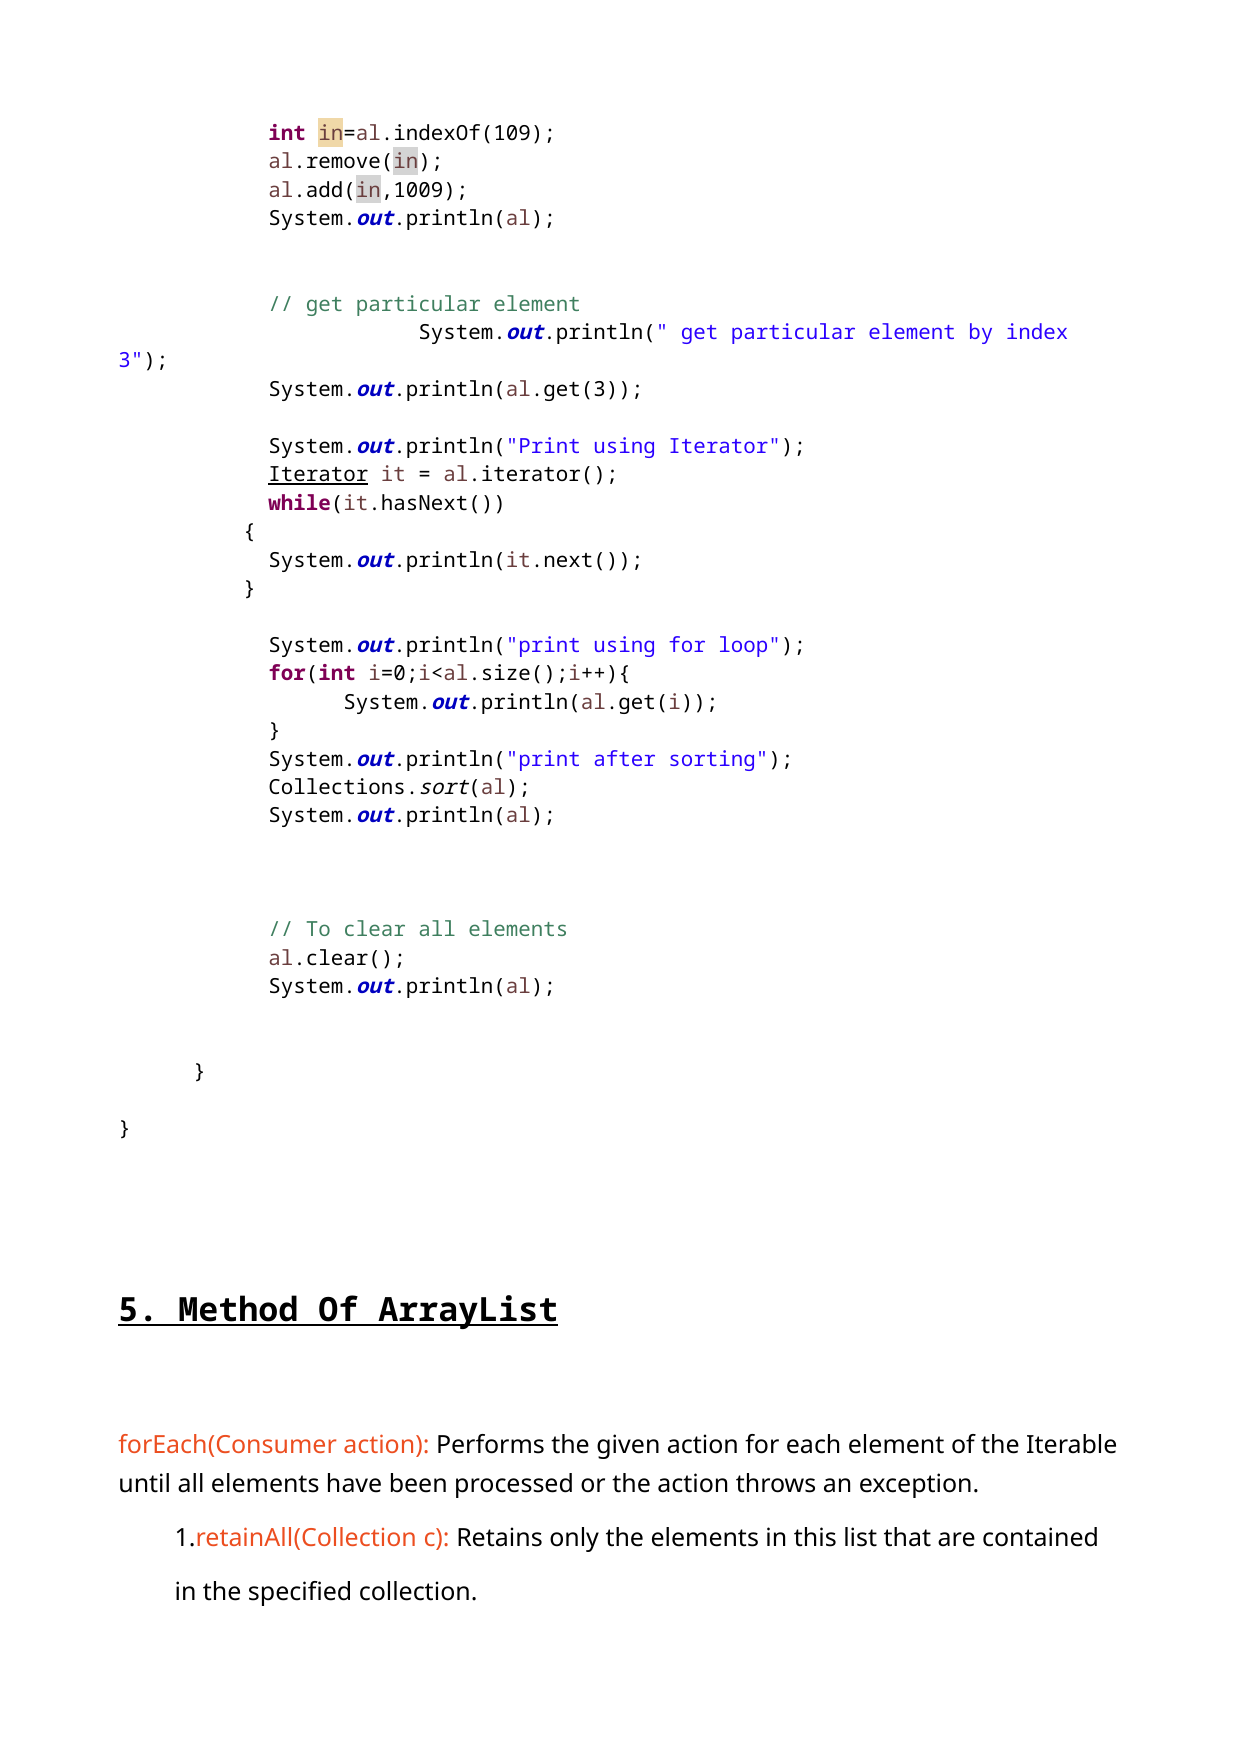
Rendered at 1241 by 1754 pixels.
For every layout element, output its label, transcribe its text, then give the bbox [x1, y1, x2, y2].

text } [118, 1113, 1122, 1142]
text { [118, 516, 1122, 545]
text } [118, 715, 1122, 744]
text 5. Method Of ArrayList [118, 1286, 1122, 1331]
text // get particular element [118, 289, 1122, 317]
text } [118, 1057, 1122, 1085]
text Iterator it = al.iterator(); [118, 459, 1122, 488]
text forEach​(Consumer action): Performs the given action for each element of the Iterable until all elements have been processed or the action throws an exception. [118, 1427, 1122, 1500]
text } [118, 573, 1122, 602]
text al.remove(in); [118, 147, 1122, 175]
list retainAll​(Collection c): Retains only the elements in this list that are contained in the specified collection. [174, 1520, 1122, 1608]
text al.add(in,1009); [118, 175, 1122, 203]
text System.out.println("print using for loop"); [118, 630, 1122, 658]
text System.out.println(al.get(i)); [118, 687, 1122, 715]
text while(it.hasNext()) [118, 488, 1122, 516]
text System.out.println(" get particular element by index 3"); [118, 317, 1122, 374]
text System.out.println(al); [118, 801, 1122, 829]
text System.out.println(al); [118, 203, 1122, 232]
text System.out.println("Print using Iterator"); [118, 431, 1122, 459]
text System.out.println(al.get(3)); [118, 374, 1122, 402]
text // To clear all elements [118, 914, 1122, 943]
text for(int i=0;i<al.size();i++){ [118, 658, 1122, 687]
text Collections.sort(al); [118, 772, 1122, 801]
text al.clear(); [118, 943, 1122, 971]
text System.out.println("print after sorting"); [118, 744, 1122, 772]
text System.out.println(it.next()); [118, 545, 1122, 573]
text System.out.println(al); [118, 971, 1122, 1000]
text int in=al.indexOf(109); [118, 118, 1122, 147]
